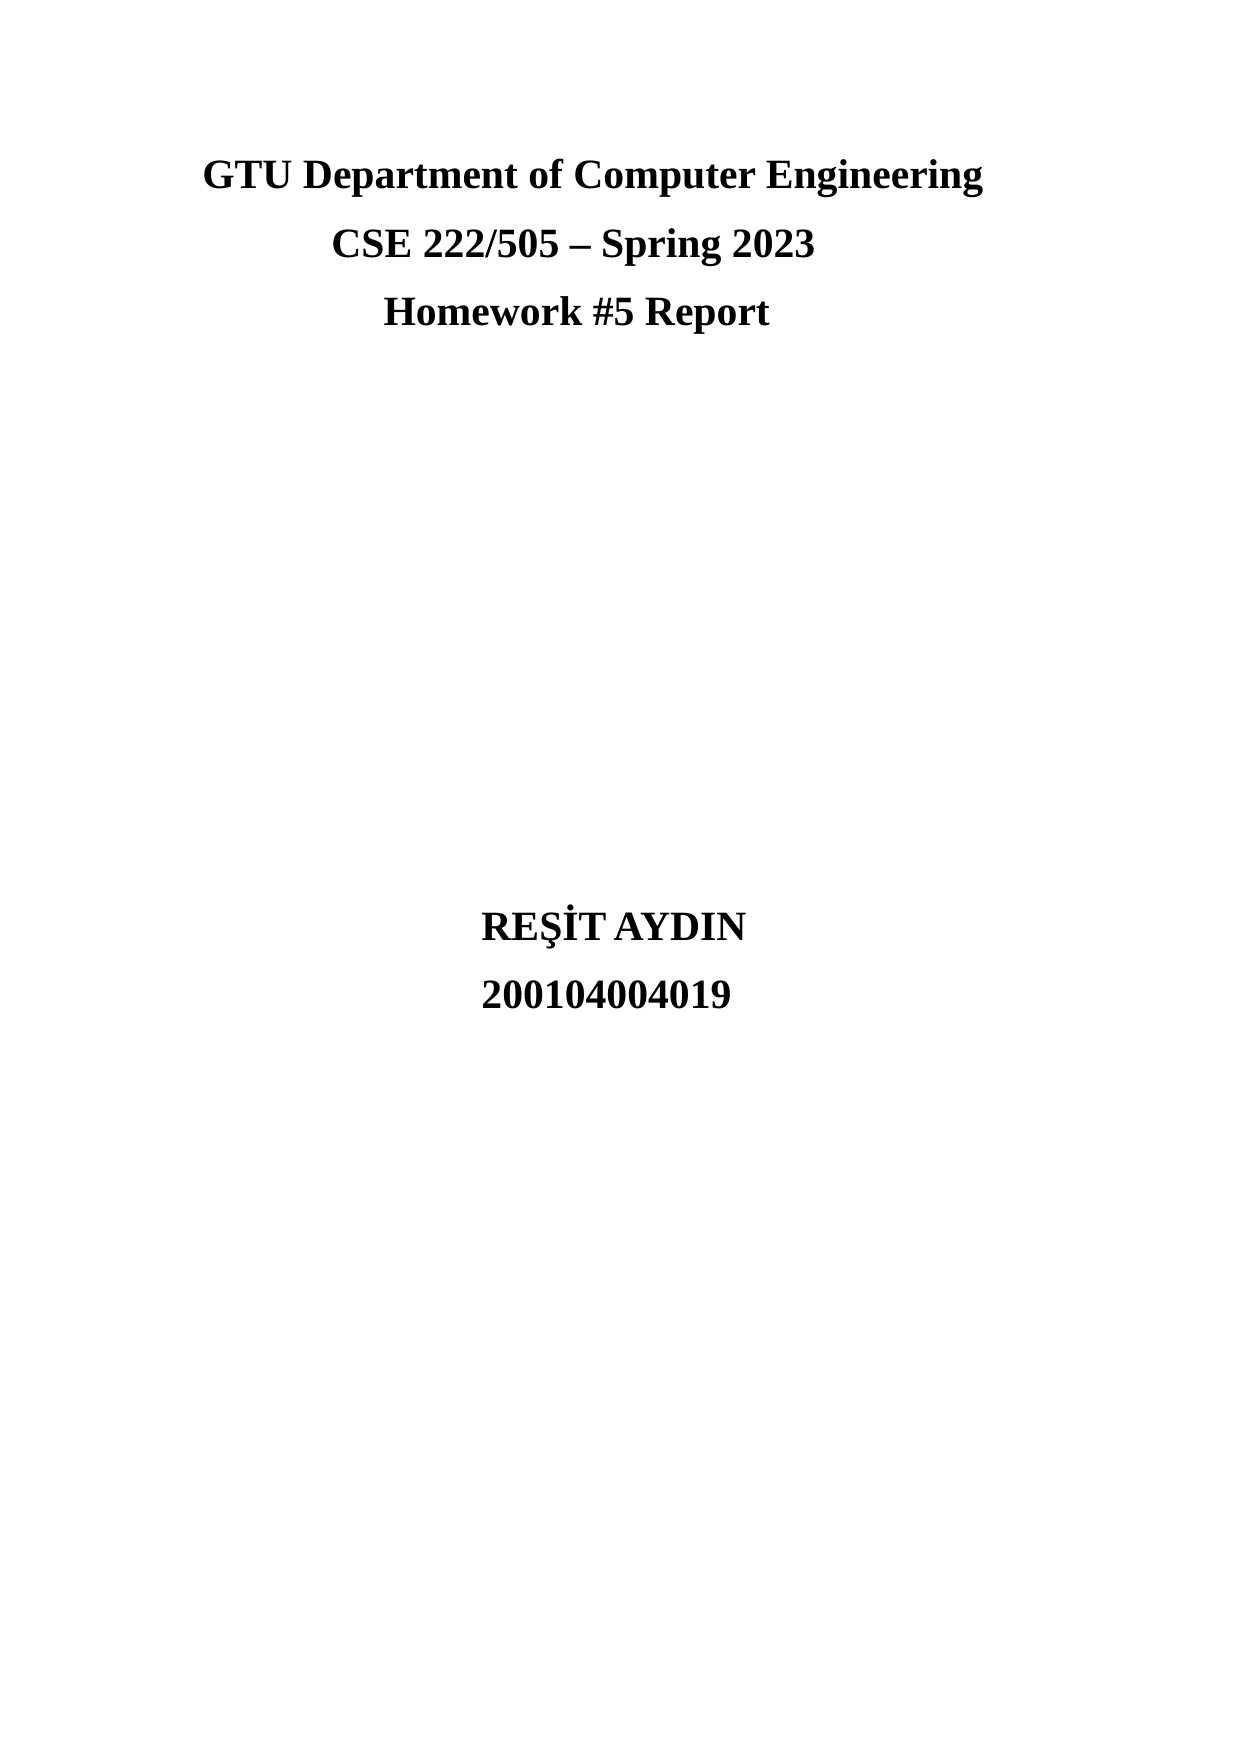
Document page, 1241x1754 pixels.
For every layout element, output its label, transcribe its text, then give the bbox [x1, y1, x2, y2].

text 200104004019 [300, 970, 1090, 1018]
text CSE 222/505 – Spring 2023 [225, 218, 1090, 266]
text GTU Department of Computer Engineering [150, 150, 1090, 198]
text Homework #5 Report [225, 287, 1090, 334]
text REŞİT AYDIN [300, 902, 1090, 949]
